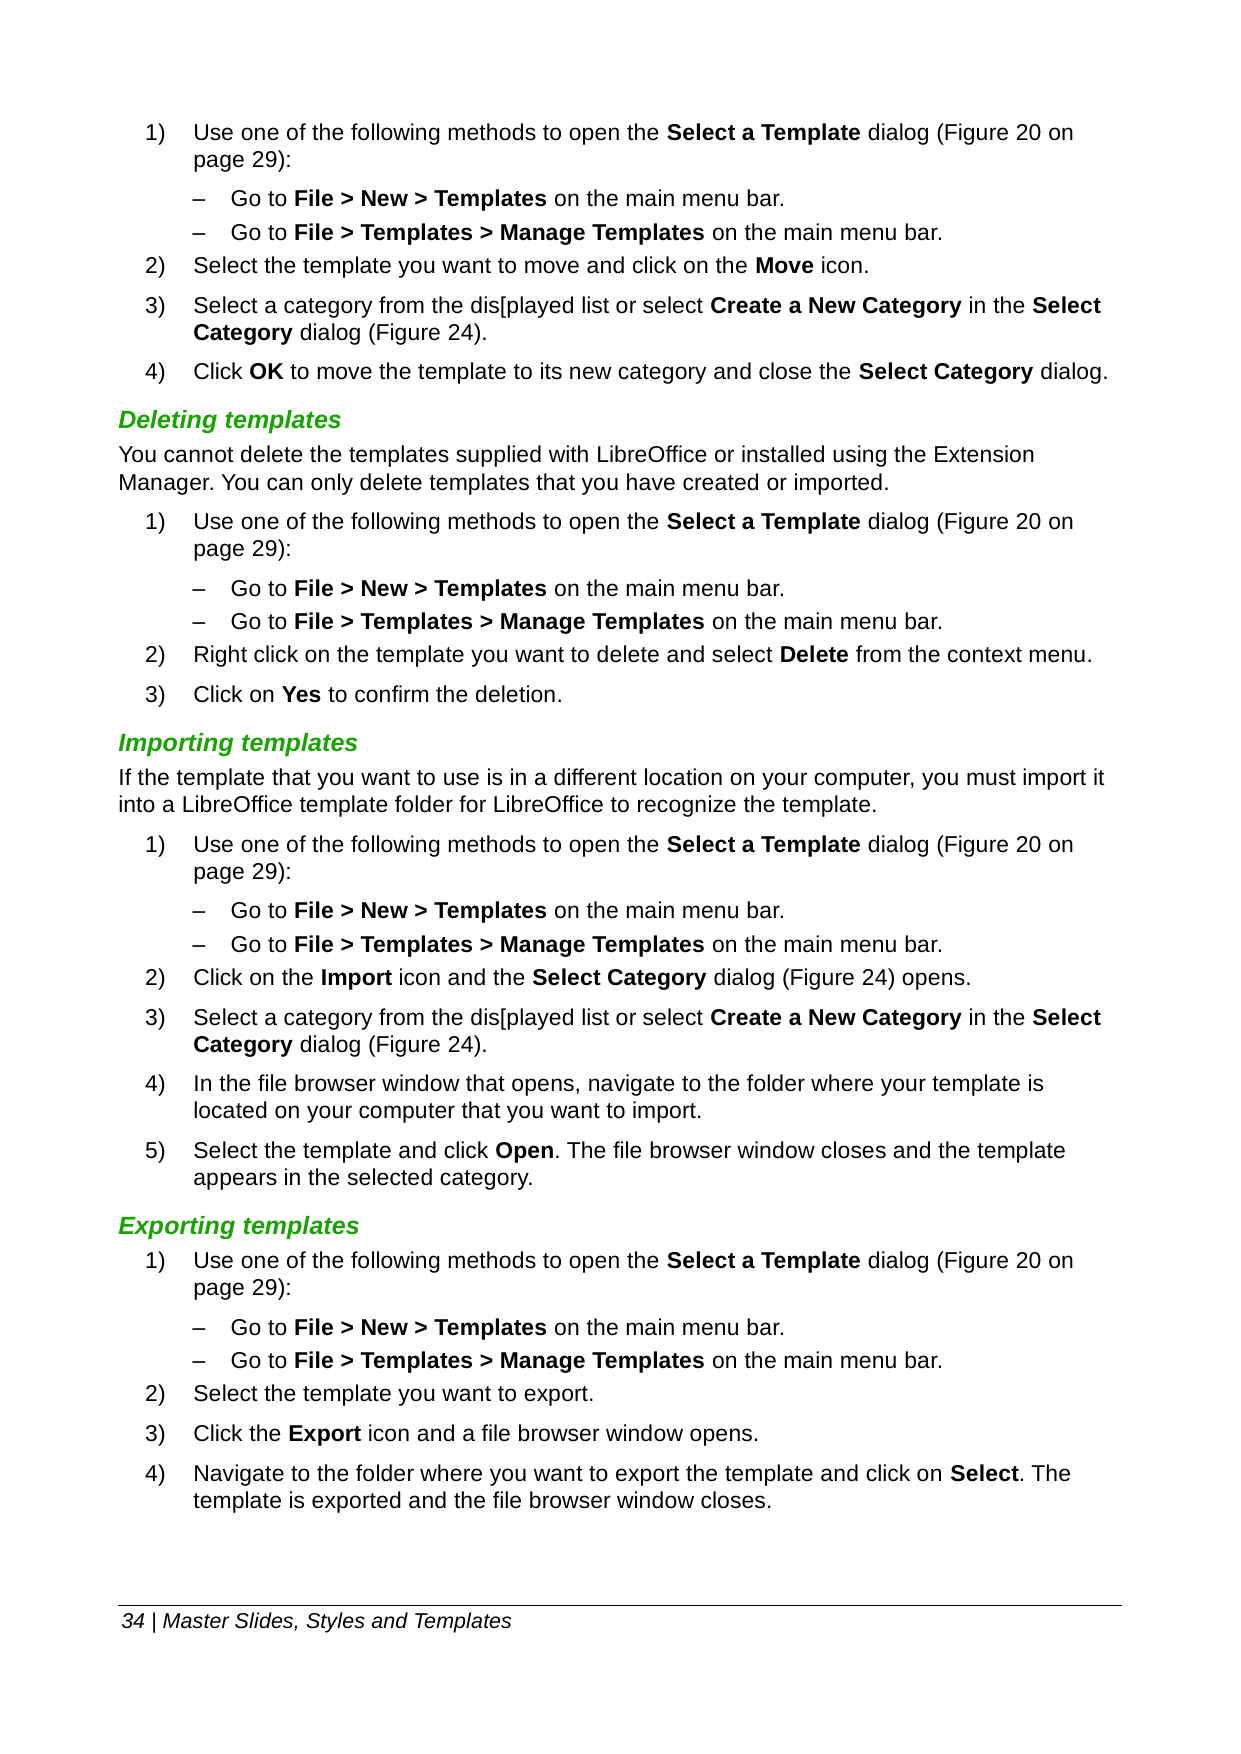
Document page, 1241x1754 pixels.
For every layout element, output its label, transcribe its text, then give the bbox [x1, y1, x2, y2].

list Select the template you want to export. [165, 1380, 1122, 1407]
list Select the template and click Open. The file browser window closes and the template appears in the selected category. [165, 1136, 1122, 1190]
subtitle Importing templates [118, 728, 1122, 757]
list Go to File > New > Templates on the main menu bar. [192, 897, 1122, 924]
list Go to File > New > Templates on the main menu bar. [192, 574, 1122, 601]
list Go to File > New > Templates on the main menu bar. [192, 185, 1122, 212]
list Click OK to move the template to its new category and close the Select Category dialog. [165, 358, 1122, 385]
list Go to File > New > Templates on the main menu bar. [192, 1313, 1122, 1340]
subtitle Deleting templates [118, 405, 1122, 434]
list Select the template you want to move and click on the Move icon. [165, 251, 1122, 278]
subtitle Exporting templates [118, 1211, 1122, 1240]
text If the template that you want to use is in a different location on your computer, you must import it into a LibreOffice template folder for LibreOffice to recognize the template. [118, 763, 1122, 817]
list Use one of the following methods to open the Select a Template dialog (Figure 20 on page 26): [165, 1246, 1122, 1301]
list Go to File > Templates > Manage Templates on the main menu bar. [192, 1346, 1122, 1373]
list Go to File > Templates > Manage Templates on the main menu bar. [192, 218, 1122, 245]
list Click the Export icon and a file browser window opens. [165, 1419, 1122, 1446]
list Use one of the following methods to open the Select a Template dialog (Figure 20 on page 26): [165, 507, 1122, 562]
list Go to File > Templates > Manage Templates on the main menu bar. [192, 930, 1122, 957]
list Go to File > Templates > Manage Templates on the main menu bar. [192, 607, 1122, 634]
text You cannot delete the templates supplied with LibreOffice or installed using the Extension Manager. You can only delete templates that you have created or imported. [118, 441, 1122, 495]
list In the file browser window that opens, navigate to the folder where your template is located on your computer that you want to import. [165, 1069, 1122, 1124]
list Select a category from the dis[played list or select Create a New Category in the Select Category dialog (Figure 24). [165, 291, 1122, 345]
list Navigate to the folder where you want to export the template and click on Select. The template is exported and the file browser window closes. [165, 1459, 1122, 1513]
list Click on Yes to confirm the deletion. [165, 680, 1122, 707]
list Select a category from the dis[played list or select Create a New Category in the Select Category dialog (Figure 24). [165, 1003, 1122, 1057]
list Use one of the following methods to open the Select a Template dialog (Figure 20 on page 26): [165, 830, 1122, 884]
list Use one of the following methods to open the Select a Template dialog (Figure 20 on page 26): [165, 118, 1122, 172]
list Click on the Import icon and the Select Category dialog (Figure 24) opens. [165, 963, 1122, 990]
list Right click on the template you want to delete and select Delete from the context menu. [165, 641, 1122, 668]
